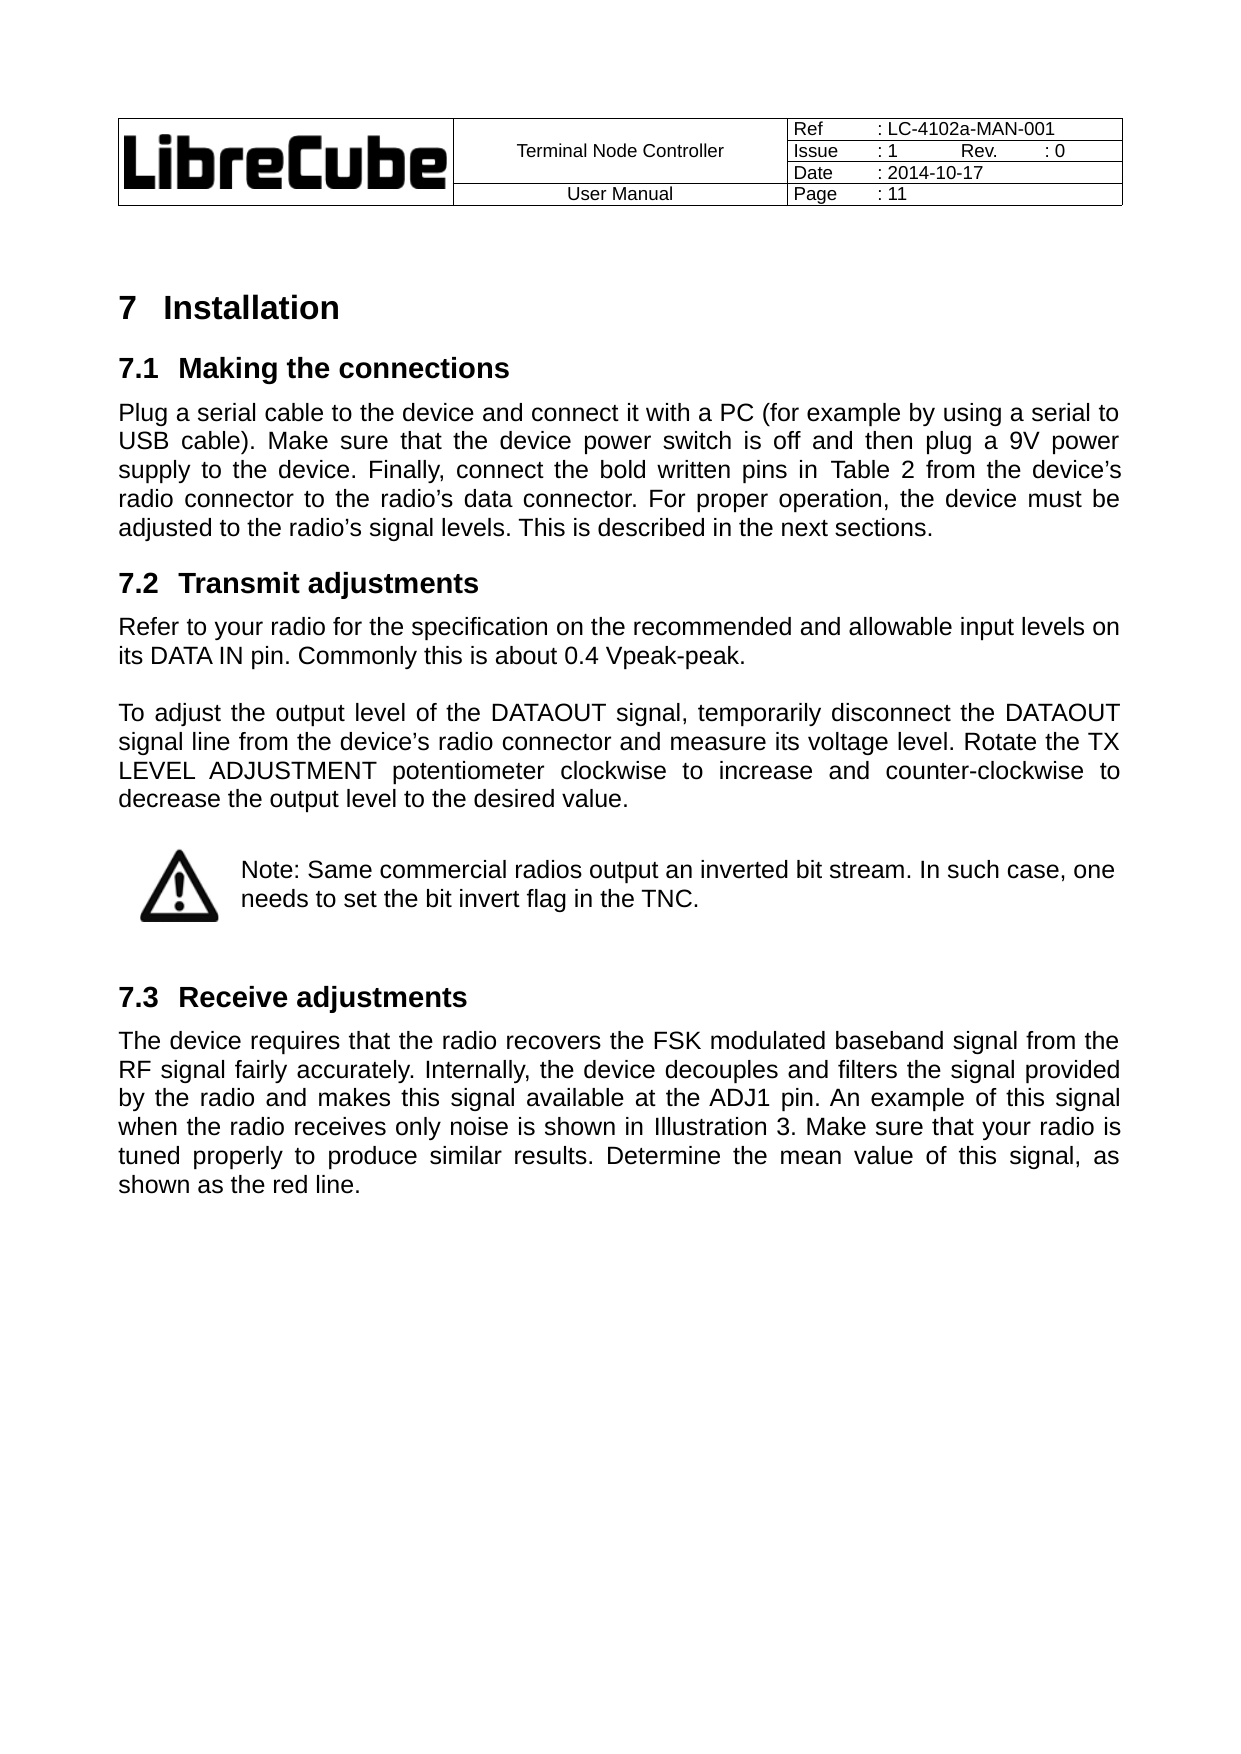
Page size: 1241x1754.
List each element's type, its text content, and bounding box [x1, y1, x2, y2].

subtitle Receive adjustments [118, 980, 1122, 1013]
subtitle Transmit adjustments [118, 566, 1122, 599]
table_header Note: Same commercial radios output an inverted bit stream. In such case, one needs to set the bit invert flag in the TNC. [241, 842, 1122, 926]
table_header [118, 842, 241, 926]
text Plug a serial cable to the device and connect it with a PC (for example by using a serial to USB cable). Make sure that the device power switch is off and then plug a 9V power supply to the device. Finally, connect the bold written pins in Table 2 from the device’s radio connector to the radio’s data connector. For proper operation, the device must be adjusted to the radio’s signal levels. This is described in the next sections. [118, 397, 1122, 541]
picture [140, 846, 219, 922]
text To adjust the output level of the DATAOUT signal, temporarily disconnect the DATAOUT signal line from the device’s radio connector and measure its voltage level. Rotate the TX LEVEL ADJUSTMENT potentiometer clockwise to increase and counter-clockwise to decrease the output level to the desired value. [118, 698, 1122, 813]
text Refer to your radio for the specification on the recommended and allowable input levels on its DATA IN pin. Commonly this is about 0.4 Vpeak-peak. [118, 612, 1122, 669]
text The device requires that the radio recovers the FSK modulated baseband signal from the RF signal fairly accurately. Internally, the device decouples and filters the signal provided by the radio and makes this signal available at the ADJ1 pin. An example of this signal when the radio receives only noise is shown in Illustration 3. Make sure that your radio is tuned properly to produce similar results. Determine the mean value of this signal, as shown as the red line. [118, 1026, 1122, 1198]
subtitle Making the connections [118, 352, 1122, 385]
subtitle Installation [118, 288, 1122, 327]
picture [124, 134, 447, 189]
